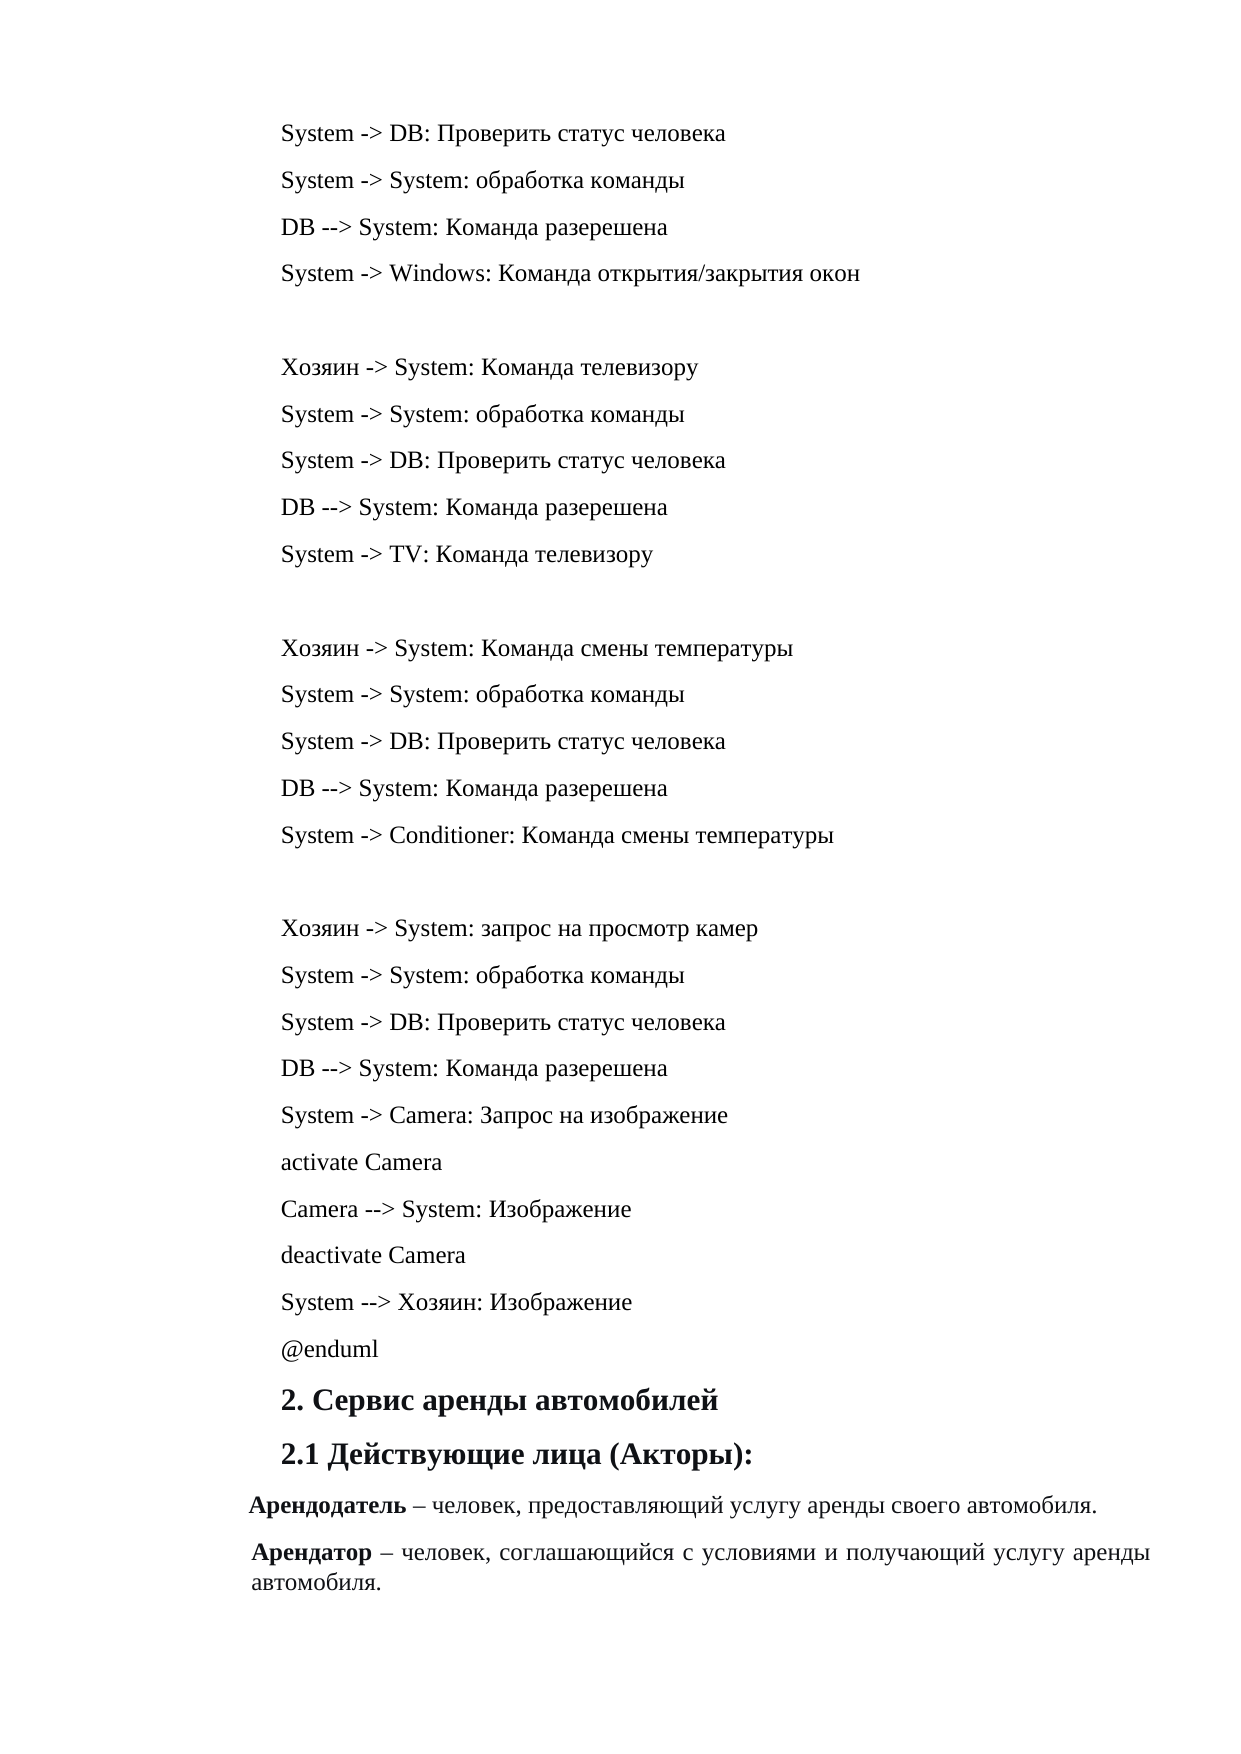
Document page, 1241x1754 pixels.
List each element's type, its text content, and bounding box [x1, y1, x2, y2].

text System -> System: обработка команды [281, 960, 1152, 989]
text DB --> System: Команда разерешена [281, 212, 1152, 240]
text Арендатор – человек, соглашающийся с условиями и получающий услугу аренды автомобиля. [251, 1537, 1152, 1596]
text System -> TV: Команда телевизору [281, 539, 1152, 568]
text 2.1 Действующие лица (Акторы): [281, 1436, 1152, 1472]
text Хозяин -> System: Команда телевизору [281, 352, 1152, 381]
text System -> DB: Проверить статус человека [281, 726, 1152, 755]
text System -> System: обработка команды [281, 165, 1152, 194]
text DB --> System: Команда разерешена [281, 1053, 1152, 1082]
text System -> System: обработка команды [281, 399, 1152, 427]
text System --> Хозяин: Изображение [281, 1287, 1152, 1316]
text DB --> System: Команда разерешена [281, 492, 1152, 521]
text Хозяин -> System: запрос на просмотр камер [281, 913, 1152, 942]
text 2. Сервис аренды автомобилей [281, 1381, 1152, 1417]
text System -> System: обработка команды [281, 679, 1152, 708]
text DB --> System: Команда разерешена [281, 773, 1152, 802]
text System -> DB: Проверить статус человека [281, 446, 1152, 474]
text System -> Conditioner: Команда смены температуры [281, 820, 1152, 848]
text Хозяин -> System: Команда смены температуры [281, 633, 1152, 661]
text activate Camera [281, 1147, 1152, 1176]
text Арендодатель – человек, предоставляющий услугу аренды своего автомобиля. [176, 1490, 1152, 1519]
text @enduml [281, 1334, 1152, 1363]
text System -> DB: Проверить статус человека [281, 118, 1152, 147]
text deactivate Camera [281, 1241, 1152, 1269]
text System -> DB: Проверить статус человека [281, 1007, 1152, 1036]
text System -> Windows: Команда открытия/закрытия окон [281, 258, 1152, 287]
text System -> Camera: Запрос на изображение [281, 1100, 1152, 1129]
text Camera --> System: Изображение [281, 1194, 1152, 1223]
